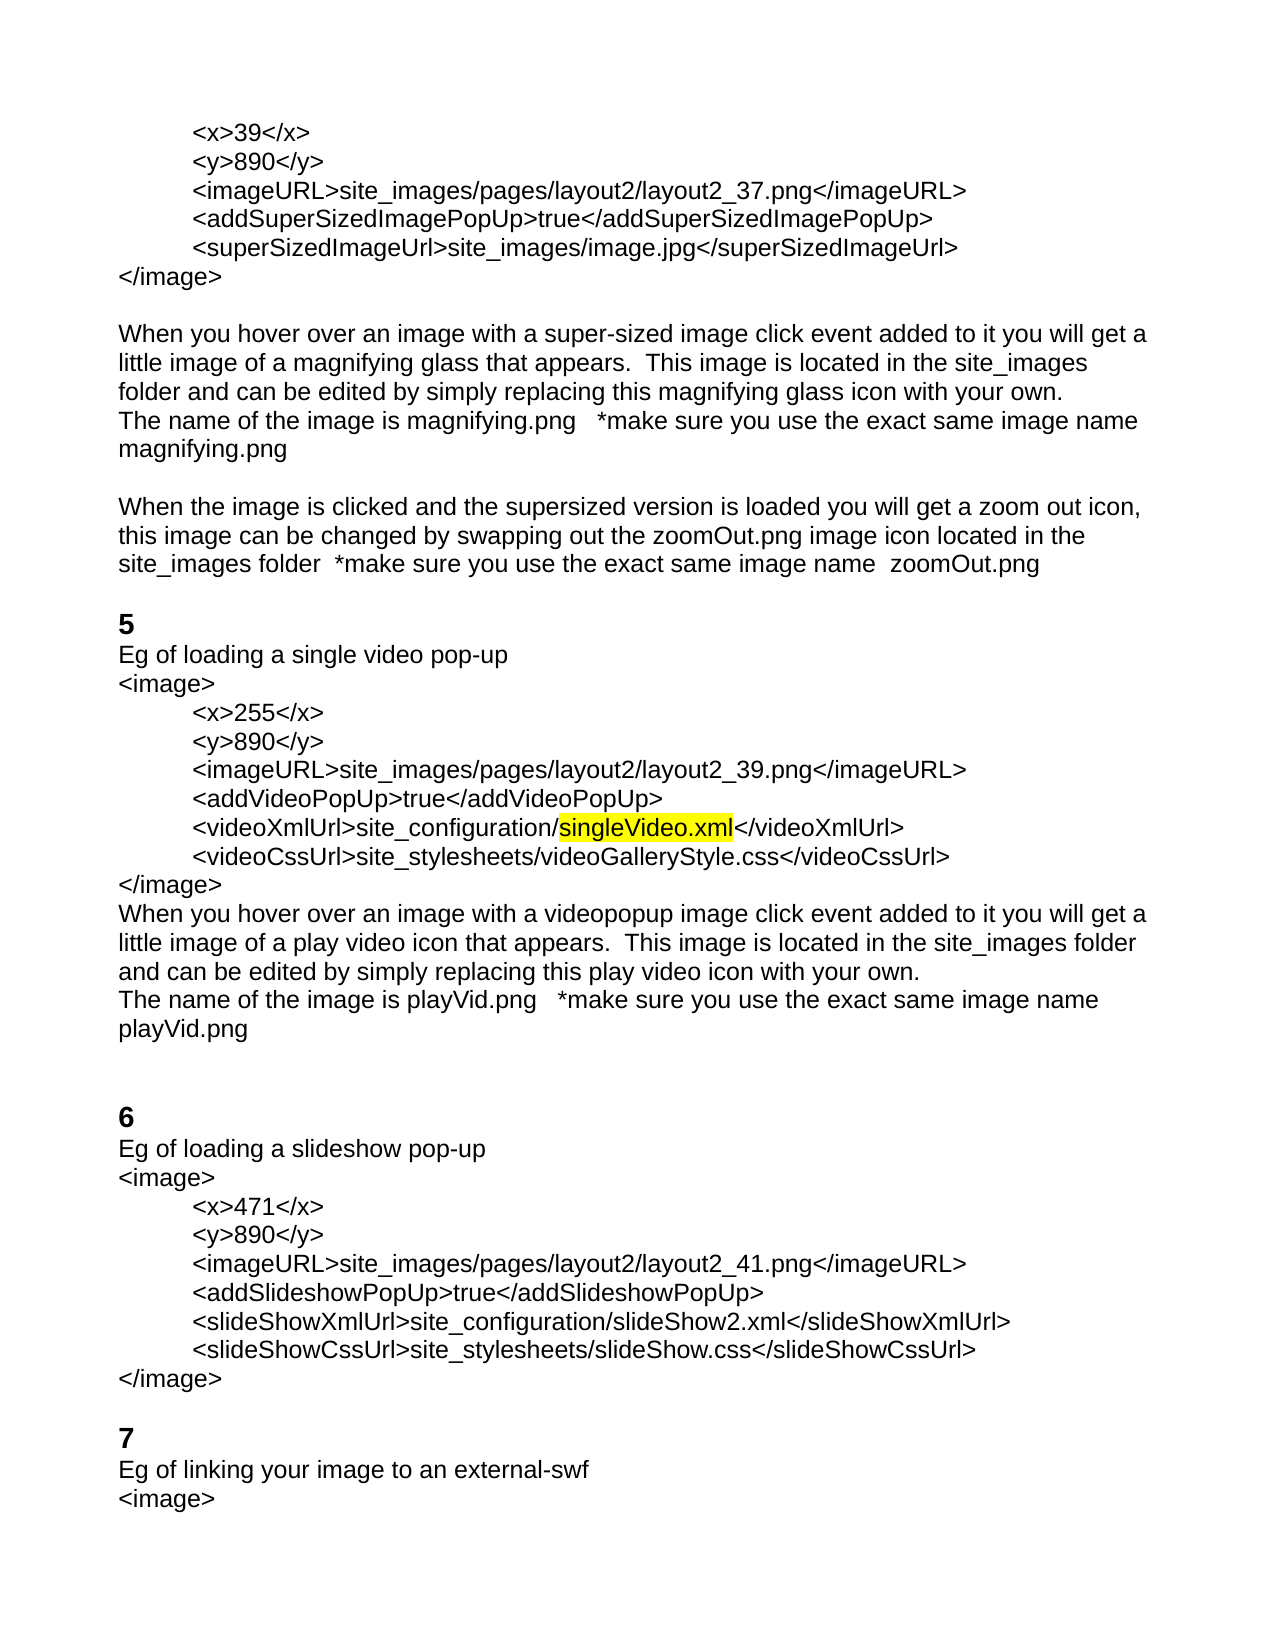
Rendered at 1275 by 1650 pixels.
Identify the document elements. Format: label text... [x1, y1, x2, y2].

text <slideShowXmlUrl>site_configuration/slideShow2.xml</slideShowXmlUrl> [118, 1306, 1157, 1335]
text <x>255</x> [118, 698, 1157, 727]
text Eg of loading a slideshow pop-up [118, 1134, 1157, 1163]
text 5 [118, 607, 1157, 640]
text 6 [118, 1100, 1157, 1134]
text The name of the image is magnifying.png *make sure you use the exact same image name magnifying.png [118, 406, 1157, 463]
text </image> [118, 870, 1157, 899]
text </image> [118, 262, 1157, 291]
text <image> [118, 1163, 1157, 1191]
text The name of the image is playVid.png *make sure you use the exact same image name playVid.png [118, 985, 1157, 1043]
text <y>890</y> [118, 727, 1157, 755]
text <videoXmlUrl>site_configuration/singleVideo.xml</videoXmlUrl> [118, 813, 1157, 842]
text <imageURL>site_images/pages/layout2/layout2_37.png</imageURL> [118, 176, 1157, 204]
text <addVideoPopUp>true</addVideoPopUp> [118, 784, 1157, 813]
text <addSlideshowPopUp>true</addSlideshowPopUp> [118, 1278, 1157, 1306]
text When the image is clicked and the supersized version is loaded you will get a zoom out icon, this image can be changed by swapping out the zoomOut.png image icon located in the site_images folder *make sure you use the exact same image name zoomOut.png [118, 492, 1157, 578]
text <y>890</y> [118, 147, 1157, 176]
text <slideShowCssUrl>site_stylesheets/slideShow.css</slideShowCssUrl> [118, 1335, 1157, 1364]
text <superSizedImageUrl>site_images/image.jpg</superSizedImageUrl> [118, 233, 1157, 262]
text <imageURL>site_images/pages/layout2/layout2_41.png</imageURL> [118, 1249, 1157, 1278]
text Eg of loading a single video pop-up [118, 640, 1157, 669]
text <videoCssUrl>site_stylesheets/videoGalleryStyle.css</videoCssUrl> [118, 842, 1157, 870]
text <x>471</x> [118, 1191, 1157, 1220]
text <imageURL>site_images/pages/layout2/layout2_39.png</imageURL> [118, 755, 1157, 784]
text <addSuperSizedImagePopUp>true</addSuperSizedImagePopUp> [118, 204, 1157, 233]
text <y>890</y> [118, 1220, 1157, 1249]
text <image> [118, 1484, 1157, 1512]
text When you hover over an image with a super-sized image click event added to it you will get a little image of a magnifying glass that appears. This image is located in the site_images folder and can be edited by simply replacing this magnifying glass icon with your own. [118, 319, 1157, 406]
text When you hover over an image with a videopopup image click event added to it you will get a little image of a play video icon that appears. This image is located in the site_images folder and can be edited by simply replacing this play video icon with your own. [118, 899, 1157, 985]
text 7 [118, 1421, 1157, 1455]
text <x>39</x> [118, 118, 1157, 147]
text <image> [118, 669, 1157, 698]
text </image> [118, 1364, 1157, 1393]
text Eg of linking your image to an external-swf [118, 1455, 1157, 1484]
